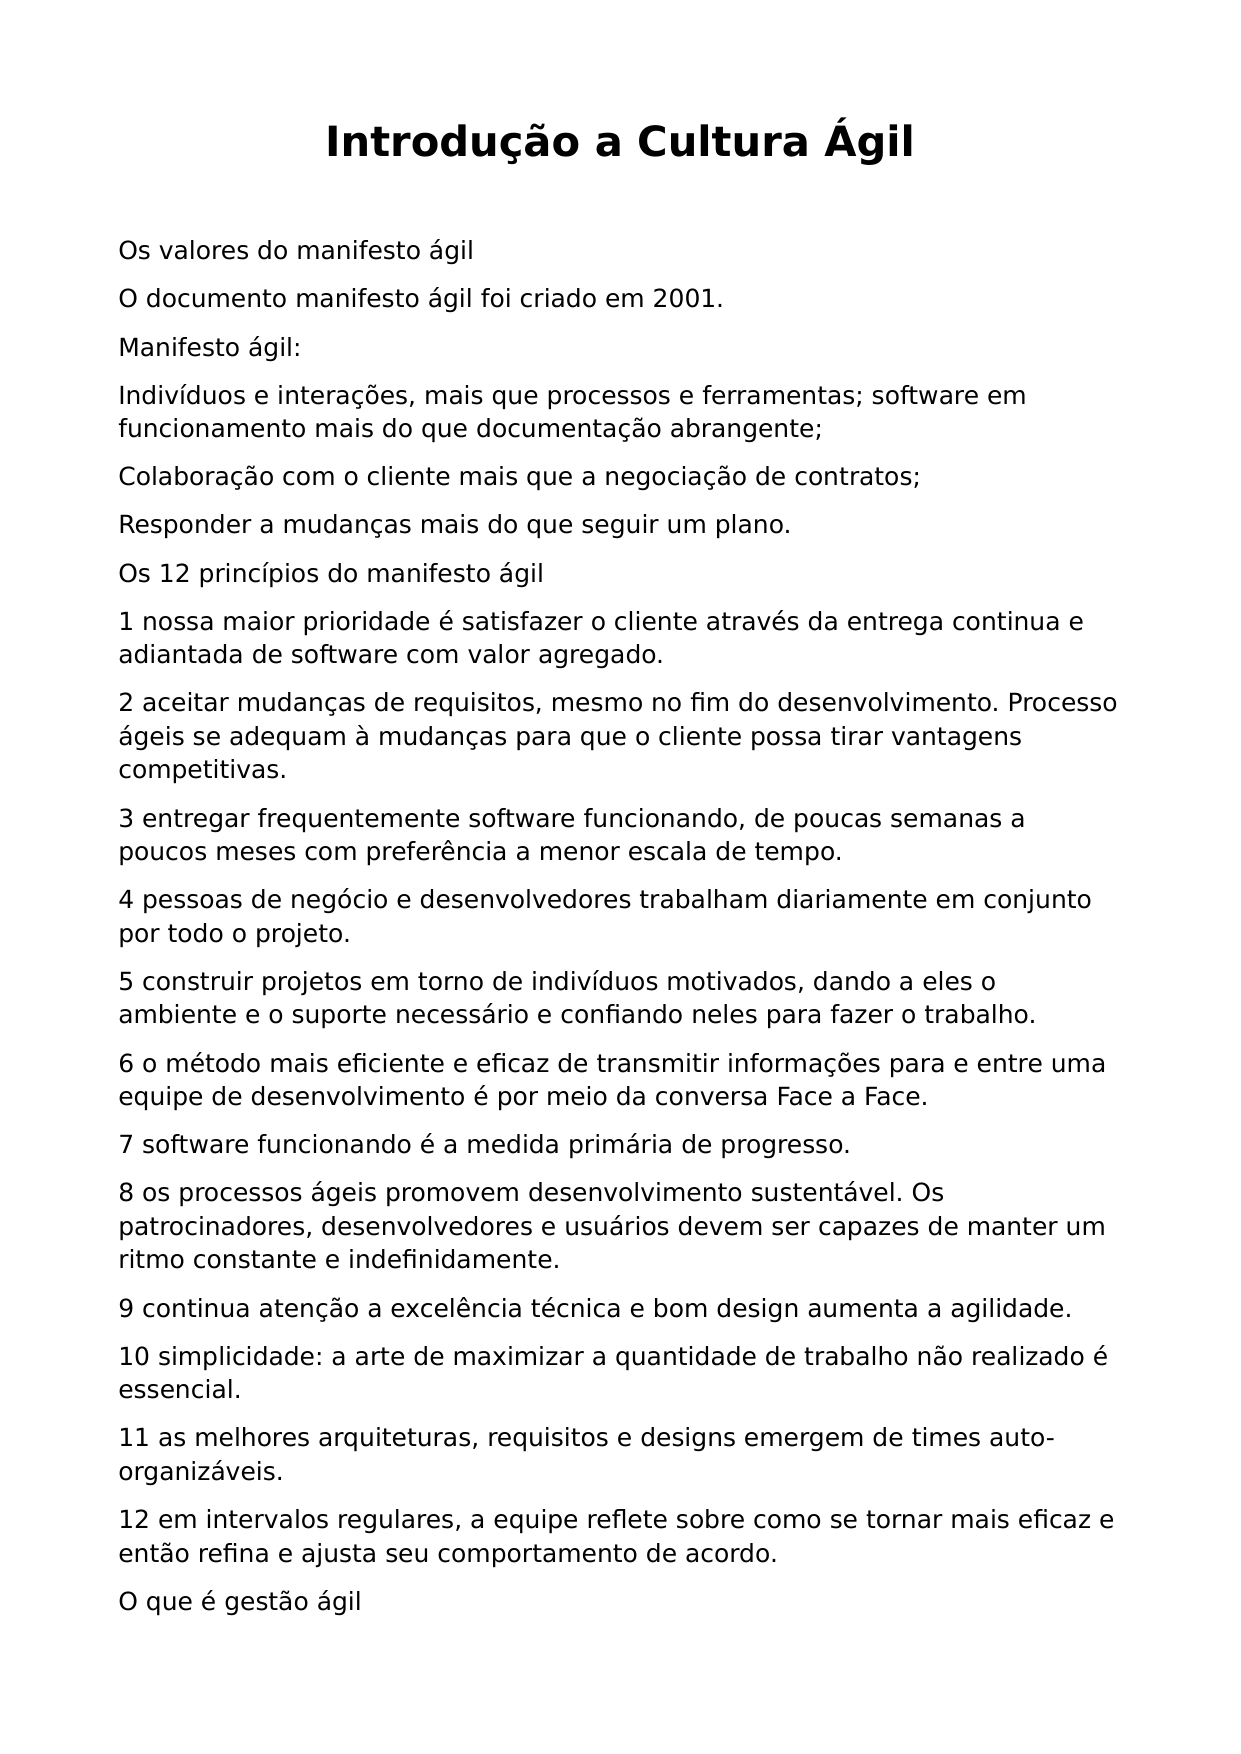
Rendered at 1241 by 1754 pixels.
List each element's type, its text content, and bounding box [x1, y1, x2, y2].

text Colaboração com o cliente mais que a negociação de contratos; [118, 463, 1122, 492]
text 9 continua atenção a excelência técnica e bom design aumenta a agilidade. [118, 1294, 1122, 1323]
text 4 pessoas de negócio e desenvolvedores trabalham diariamente em conjunto por todo o projeto. [118, 886, 1122, 948]
text 5 construir projetos em torno de indivíduos motivados, dando a eles o ambiente e o suporte necessário e confiando neles para fazer o trabalho. [118, 967, 1122, 1030]
text 1 nossa maior prioridade é satisfazer o cliente através da entrega continua e adiantada de software com valor agregado. [118, 607, 1122, 670]
text 8 os processos ágeis promovem desenvolvimento sustentável. Os patrocinadores, desenvolvedores e usuários devem ser capazes de manter um ritmo constante e indefinidamente. [118, 1179, 1122, 1275]
text Manifesto ágil: [118, 333, 1122, 362]
text 3 entregar frequentemente software funcionando, de poucas semanas a poucos meses com preferência a menor escala de tempo. [118, 804, 1122, 867]
text O documento manifesto ágil foi criado em 2001. [118, 285, 1122, 314]
text Os 12 princípios do manifesto ágil [118, 559, 1122, 588]
text O que é gestão ágil [118, 1587, 1122, 1616]
text Indivíduos e interações, mais que processos e ferramentas; software em funcionamento mais do que documentação abrangente; [118, 381, 1122, 444]
text 11 as melhores arquiteturas, requisitos e designs emergem de times auto-organizáveis. [118, 1424, 1122, 1486]
text Os valores do manifesto ágil [118, 237, 1122, 266]
text 2 aceitar mudanças de requisitos, mesmo no fim do desenvolvimento. Processo ágeis se adequam à mudanças para que o cliente possa tirar vantagens competitivas. [118, 689, 1122, 785]
text Introdução a Cultura Ágil [118, 118, 1122, 167]
text 6 o método mais eficiente e eficaz de transmitir informações para e entre uma equipe de desenvolvimento é por meio da conversa Face a Face. [118, 1049, 1122, 1112]
text 12 em intervalos regulares, a equipe reflete sobre como se tornar mais eficaz e então refina e ajusta seu comportamento de acordo. [118, 1505, 1122, 1568]
text Responder a mudanças mais do que seguir um plano. [118, 511, 1122, 540]
text 7 software funcionando é a medida primária de progresso. [118, 1131, 1122, 1160]
text 10 simplicidade: a arte de maximizar a quantidade de trabalho não realizado é essencial. [118, 1342, 1122, 1405]
